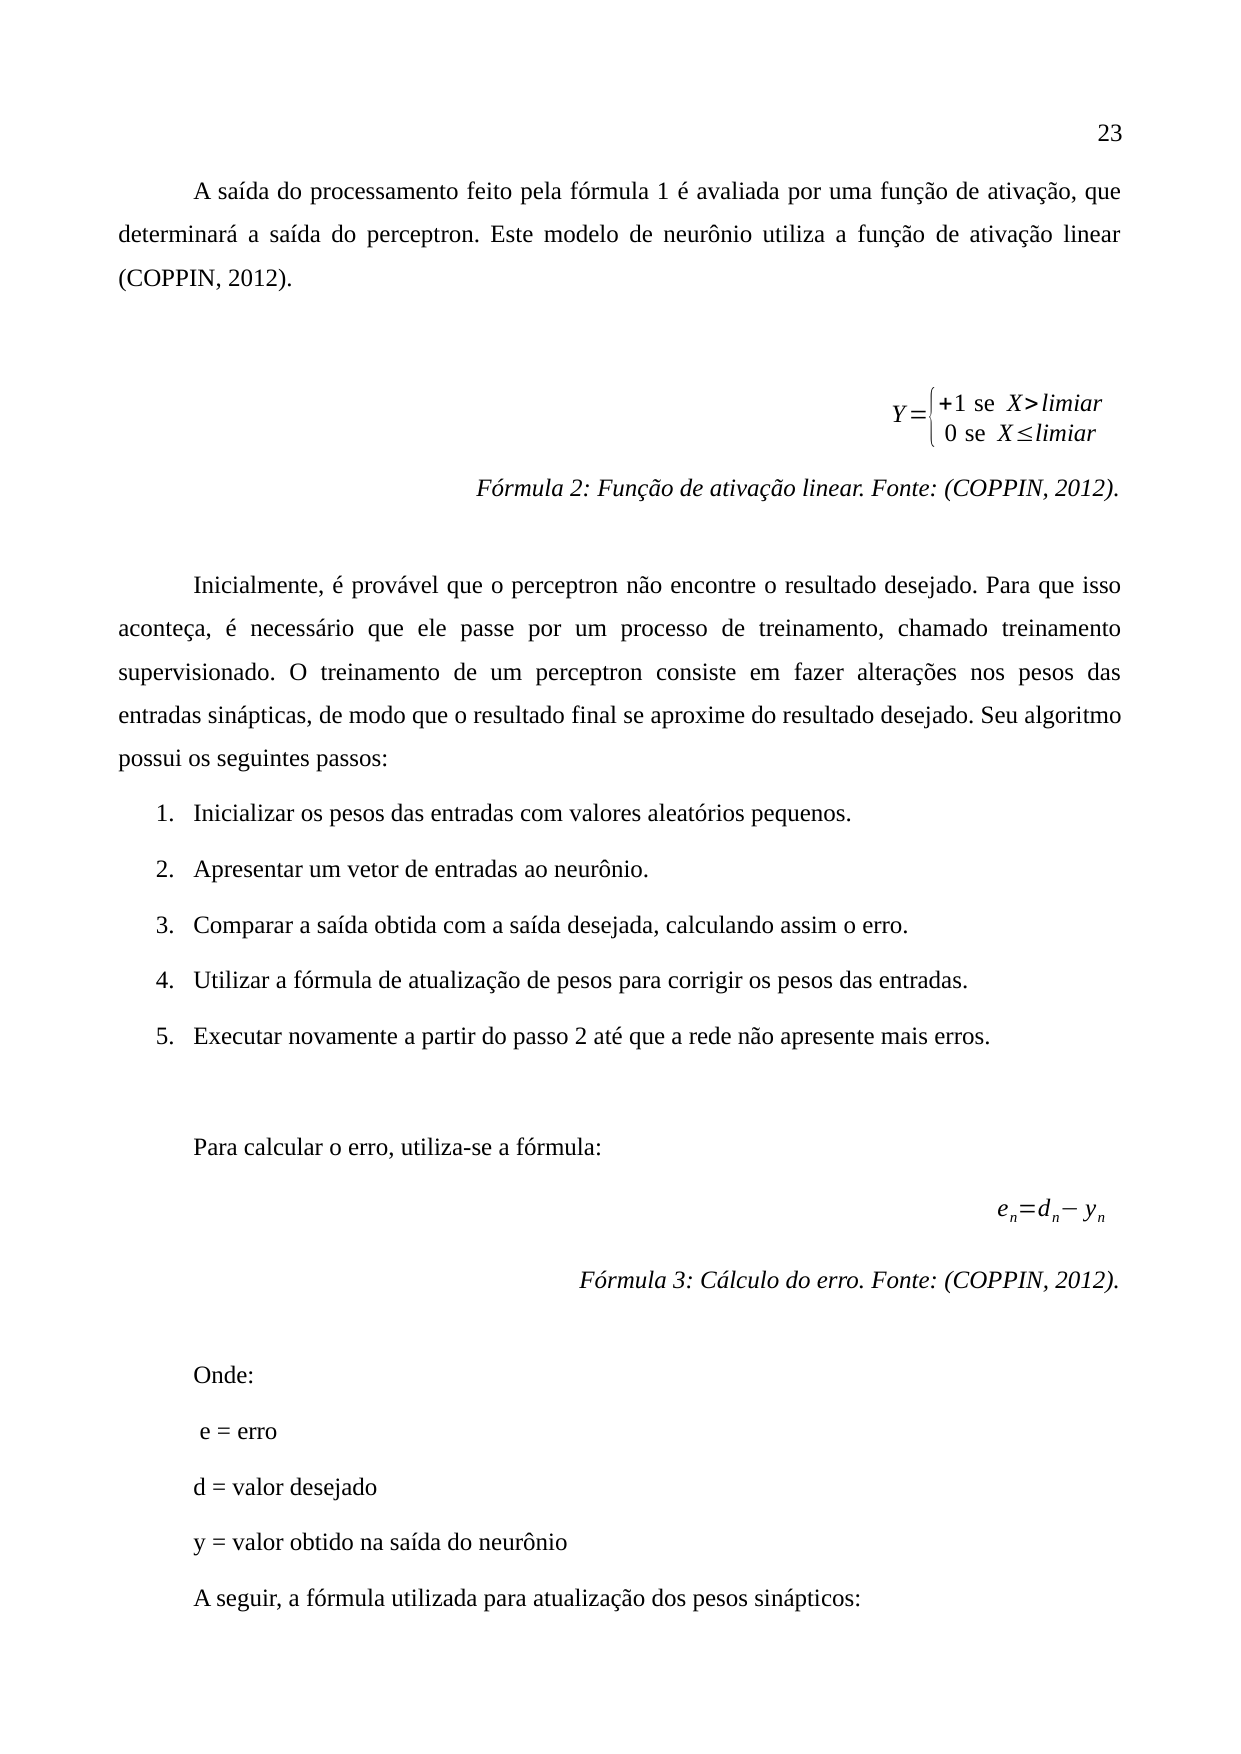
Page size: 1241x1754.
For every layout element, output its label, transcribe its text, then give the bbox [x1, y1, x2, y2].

text Para calcular o erro, utiliza-se a fórmula: [118, 1132, 1122, 1161]
text A saída do processamento feito pela fórmula 1 é avaliada por uma função de ativação, que determinará a saída do perceptron. Este modelo de neurônio utiliza a função de ativação linear (COPPIN, 2012). [118, 176, 1122, 291]
text d = valor desejado [118, 1472, 1122, 1500]
list Utilizar a fórmula de atualização de pesos para corrigir os pesos das entradas. [156, 965, 1122, 994]
list Apresentar um vetor de entradas ao neurônio. [156, 854, 1122, 883]
list Executar novamente a partir do passo 2 até que a rede não apresente mais erros. [156, 1021, 1122, 1050]
text Fórmula 2: Função de ativação linear. Fonte: (COPPIN, 2012). [118, 473, 1122, 502]
text Inicialmente, é provável que o perceptron não encontre o resultado desejado. Para que isso aconteça, é necessário que ele passe por um processo de treinamento, chamado treinamento supervisionado. O treinamento de um perceptron consiste em fazer alterações nos pesos das entradas sinápticas, de modo que o resultado final se aproxime do resultado desejado. Seu algoritmo possui os seguintes passos: [118, 570, 1122, 772]
list Inicializar os pesos das entradas com valores aleatórios pequenos. [156, 798, 1122, 827]
text Onde: [118, 1360, 1122, 1389]
list Comparar a saída obtida com a saída desejada, calculando assim o erro. [156, 910, 1122, 938]
text A seguir, a fórmula utilizada para atualização dos pesos sinápticos: [118, 1583, 1122, 1612]
text Fórmula 3: Cálculo do erro. Fonte: (COPPIN, 2012). [118, 1265, 1122, 1294]
text y = valor obtido na saída do neurônio [118, 1527, 1122, 1556]
text e = erro [118, 1416, 1122, 1445]
